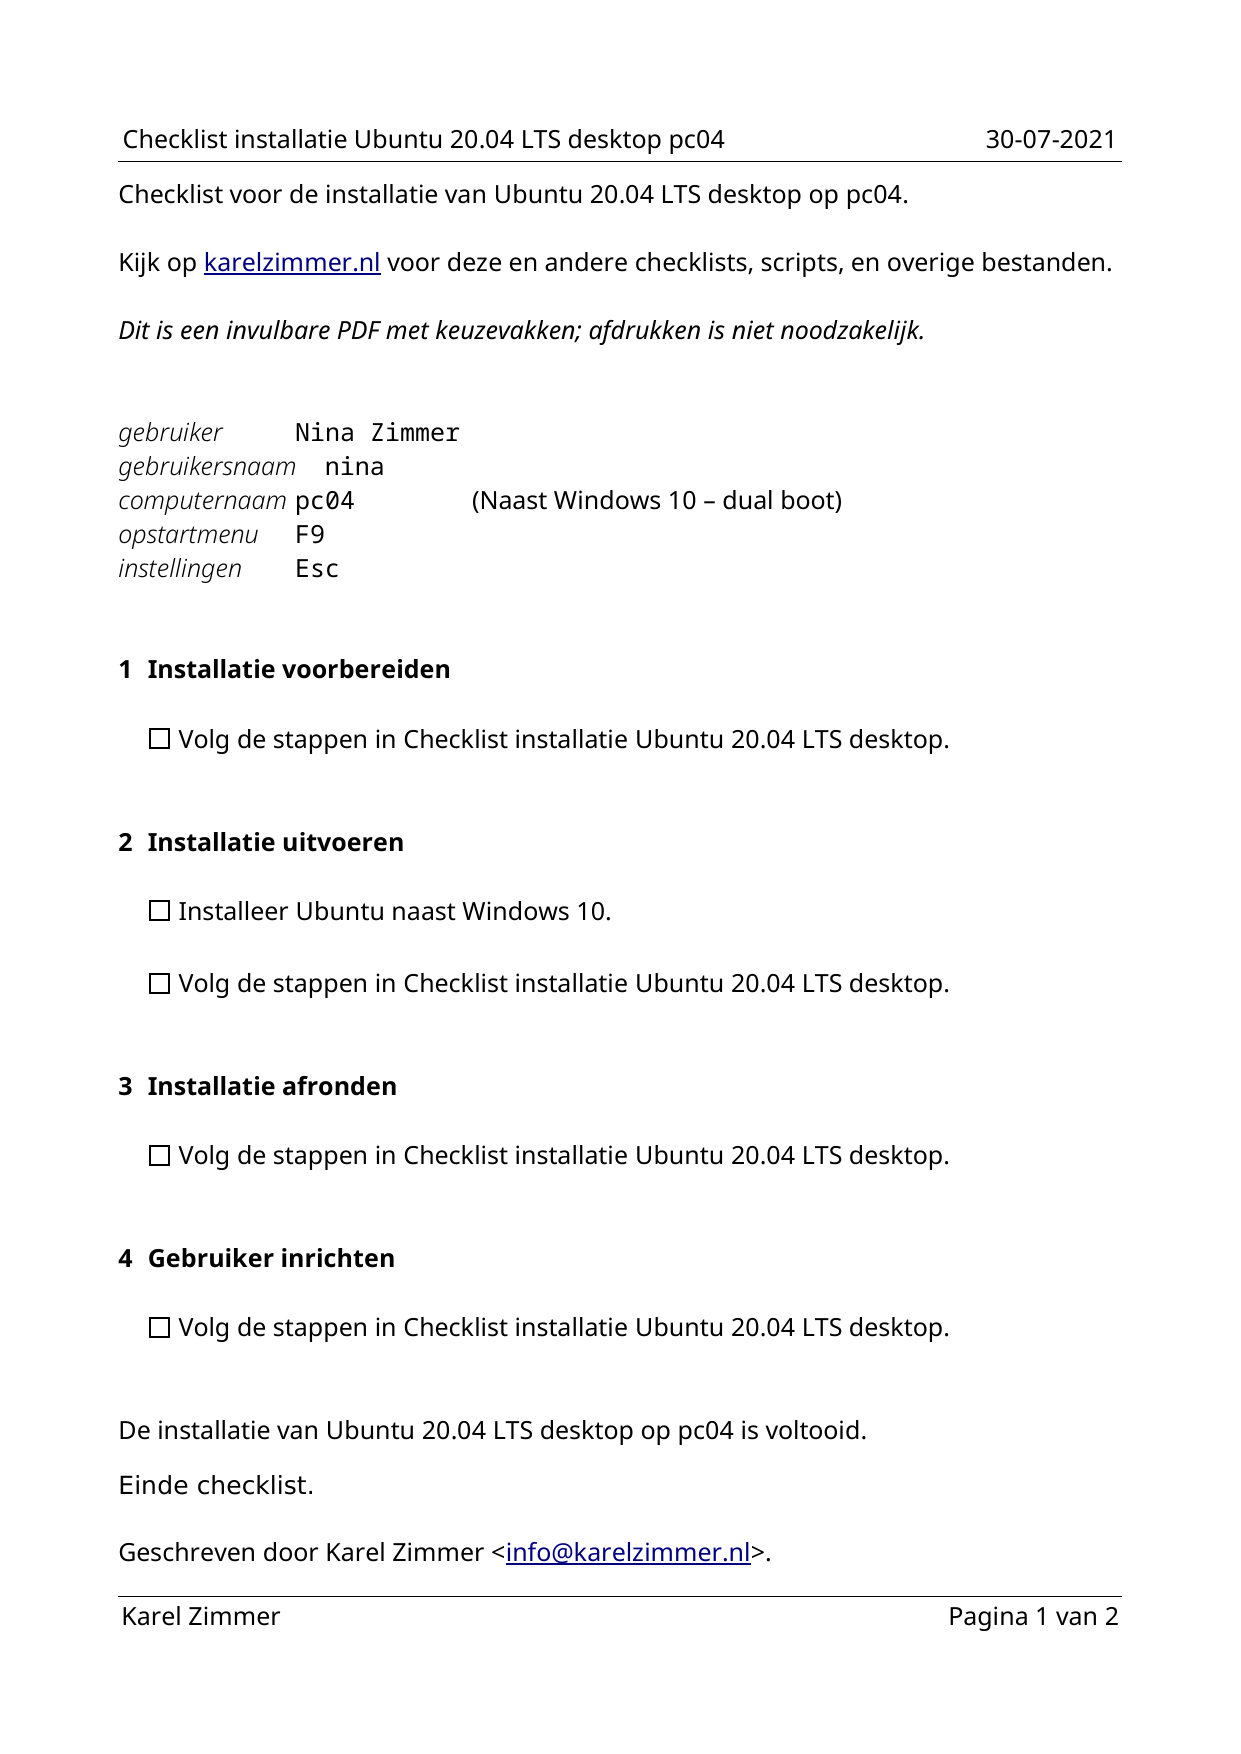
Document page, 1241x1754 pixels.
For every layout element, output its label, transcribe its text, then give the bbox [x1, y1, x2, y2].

table_header [141, 1137, 177, 1173]
table_header Volg de stappen in Checklist installatie Ubuntu 20.04 LTS desktop. [177, 720, 1120, 757]
table_cell [177, 929, 1120, 965]
text De installatie van Ubuntu 20.04 LTS desktop op pc04 is voltooid. [118, 1413, 1122, 1472]
text Dit is een invulbare PDF met keuzevakken; afdrukken is niet noodzakelijk. [118, 313, 1122, 347]
list Installatie uitvoeren [118, 824, 1122, 858]
table_cell [141, 965, 177, 1001]
table_header Volg de stappen in Checklist installatie Ubuntu 20.04 LTS desktop. [177, 1309, 1120, 1345]
table_cell Volg de stappen in Checklist installatie Ubuntu 20.04 LTS desktop. [177, 965, 1120, 1001]
list Gebruiker inrichten [118, 1241, 1122, 1275]
table_header Installeer Ubuntu naast Windows 10. [177, 893, 1120, 929]
text computernaam pc04 (Naast Windows 10 – dual boot) [118, 483, 1122, 517]
table_header Volg de stappen in Checklist installatie Ubuntu 20.04 LTS desktop. [177, 1137, 1120, 1173]
text Einde checklist. Geschreven door Karel Zimmer <info@karelzimmer.nl>. [118, 1472, 1122, 1569]
table_cell [141, 929, 177, 965]
text Kijk op karelzimmer.nl voor deze en andere checklists, scripts, en overige bestanden. [118, 245, 1122, 279]
text opstartmenu F9 [118, 517, 1122, 551]
text gebruiker Nina Zimmer [118, 415, 1122, 449]
table_header [141, 893, 177, 929]
text instellingen Esc [118, 551, 1122, 584]
text Checklist voor de installatie van Ubuntu 20.04 LTS desktop op pc04. [118, 177, 1122, 245]
list Installatie afronden [118, 1069, 1122, 1103]
table_header [141, 720, 177, 757]
table_header [141, 1309, 177, 1345]
list Installatie voorbereiden [118, 652, 1122, 686]
text gebruikersnaam nina [118, 449, 1122, 483]
